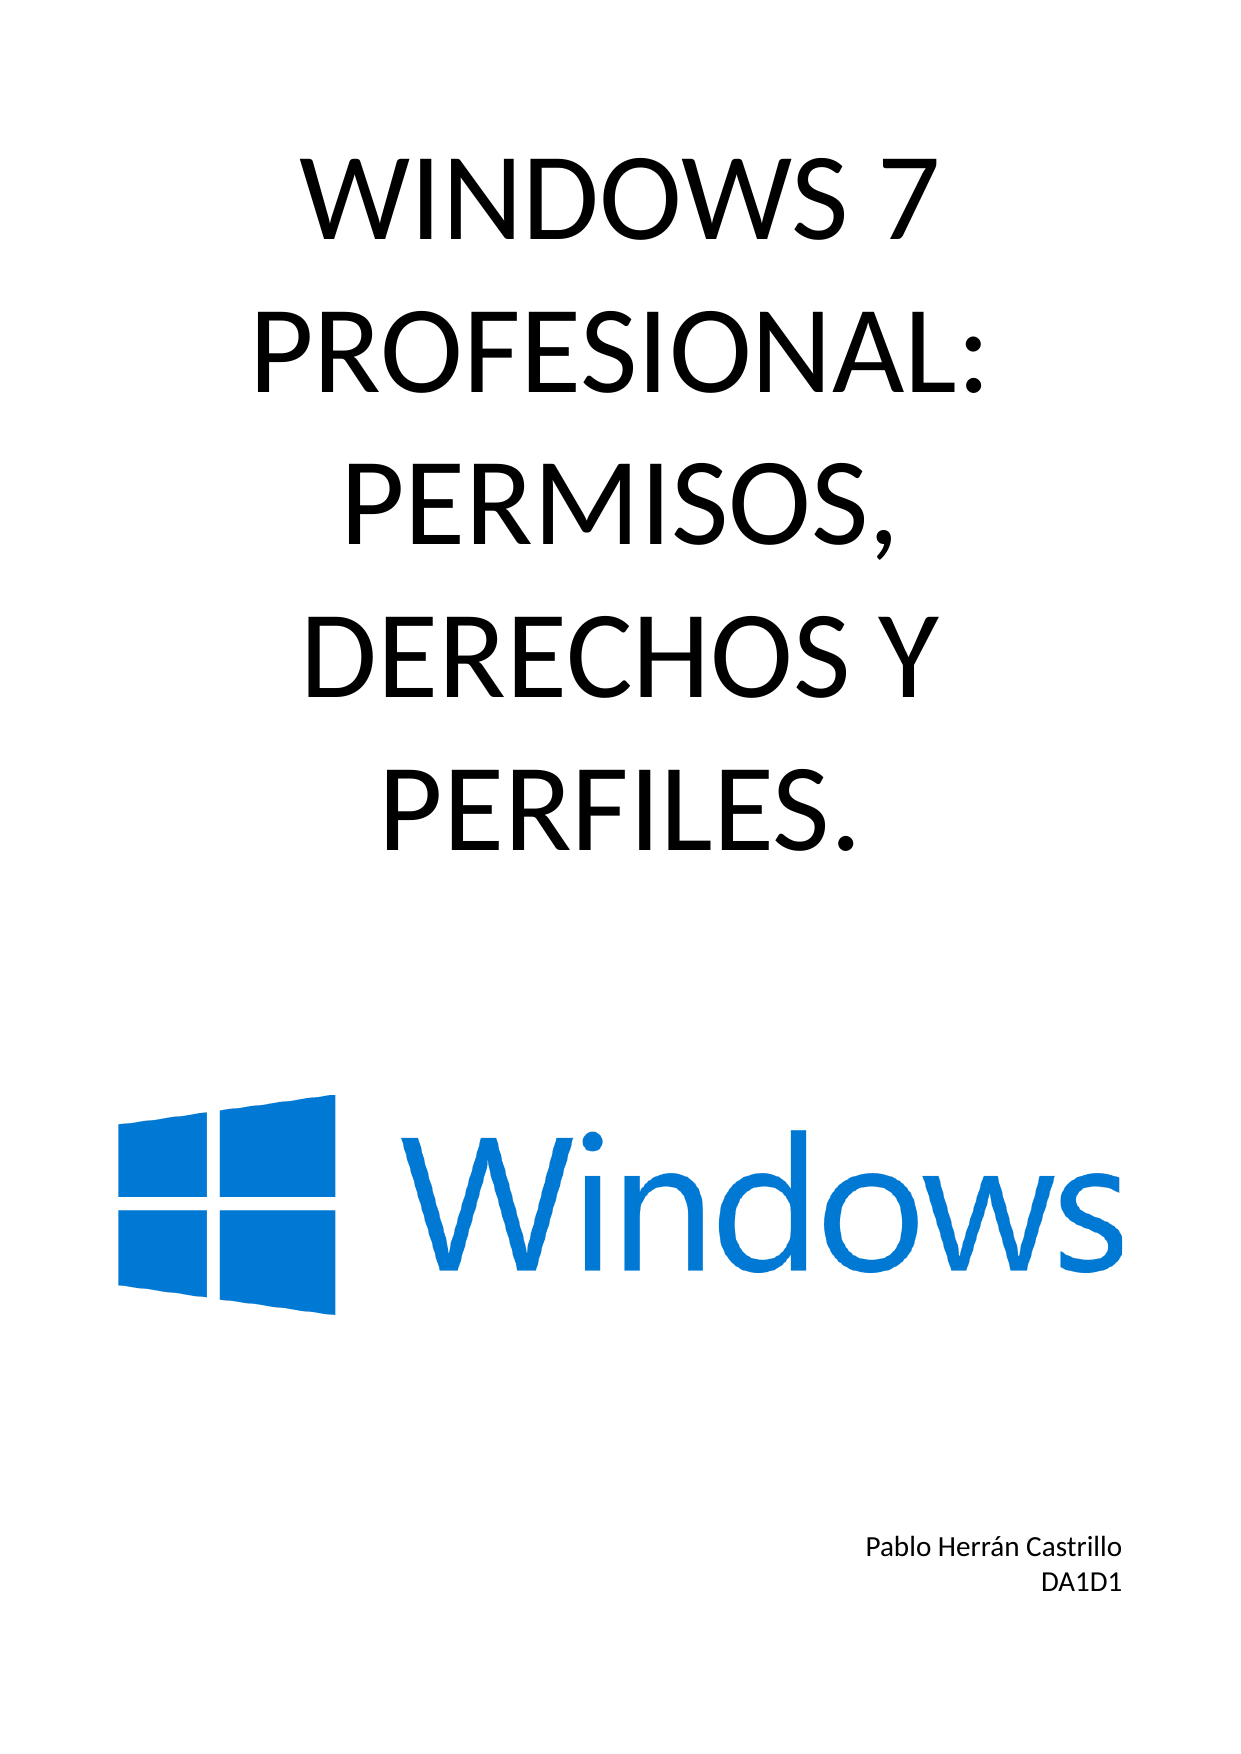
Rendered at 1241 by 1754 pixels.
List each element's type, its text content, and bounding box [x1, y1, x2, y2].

text Pablo Herrán Castrillo [118, 1528, 1122, 1564]
text DA1D1 [118, 1564, 1122, 1625]
text WINDOWS 7 PROFESIONAL: PERMISOS, DERECHOS Y PERFILES. [118, 118, 1122, 881]
picture [118, 1095, 1123, 1315]
